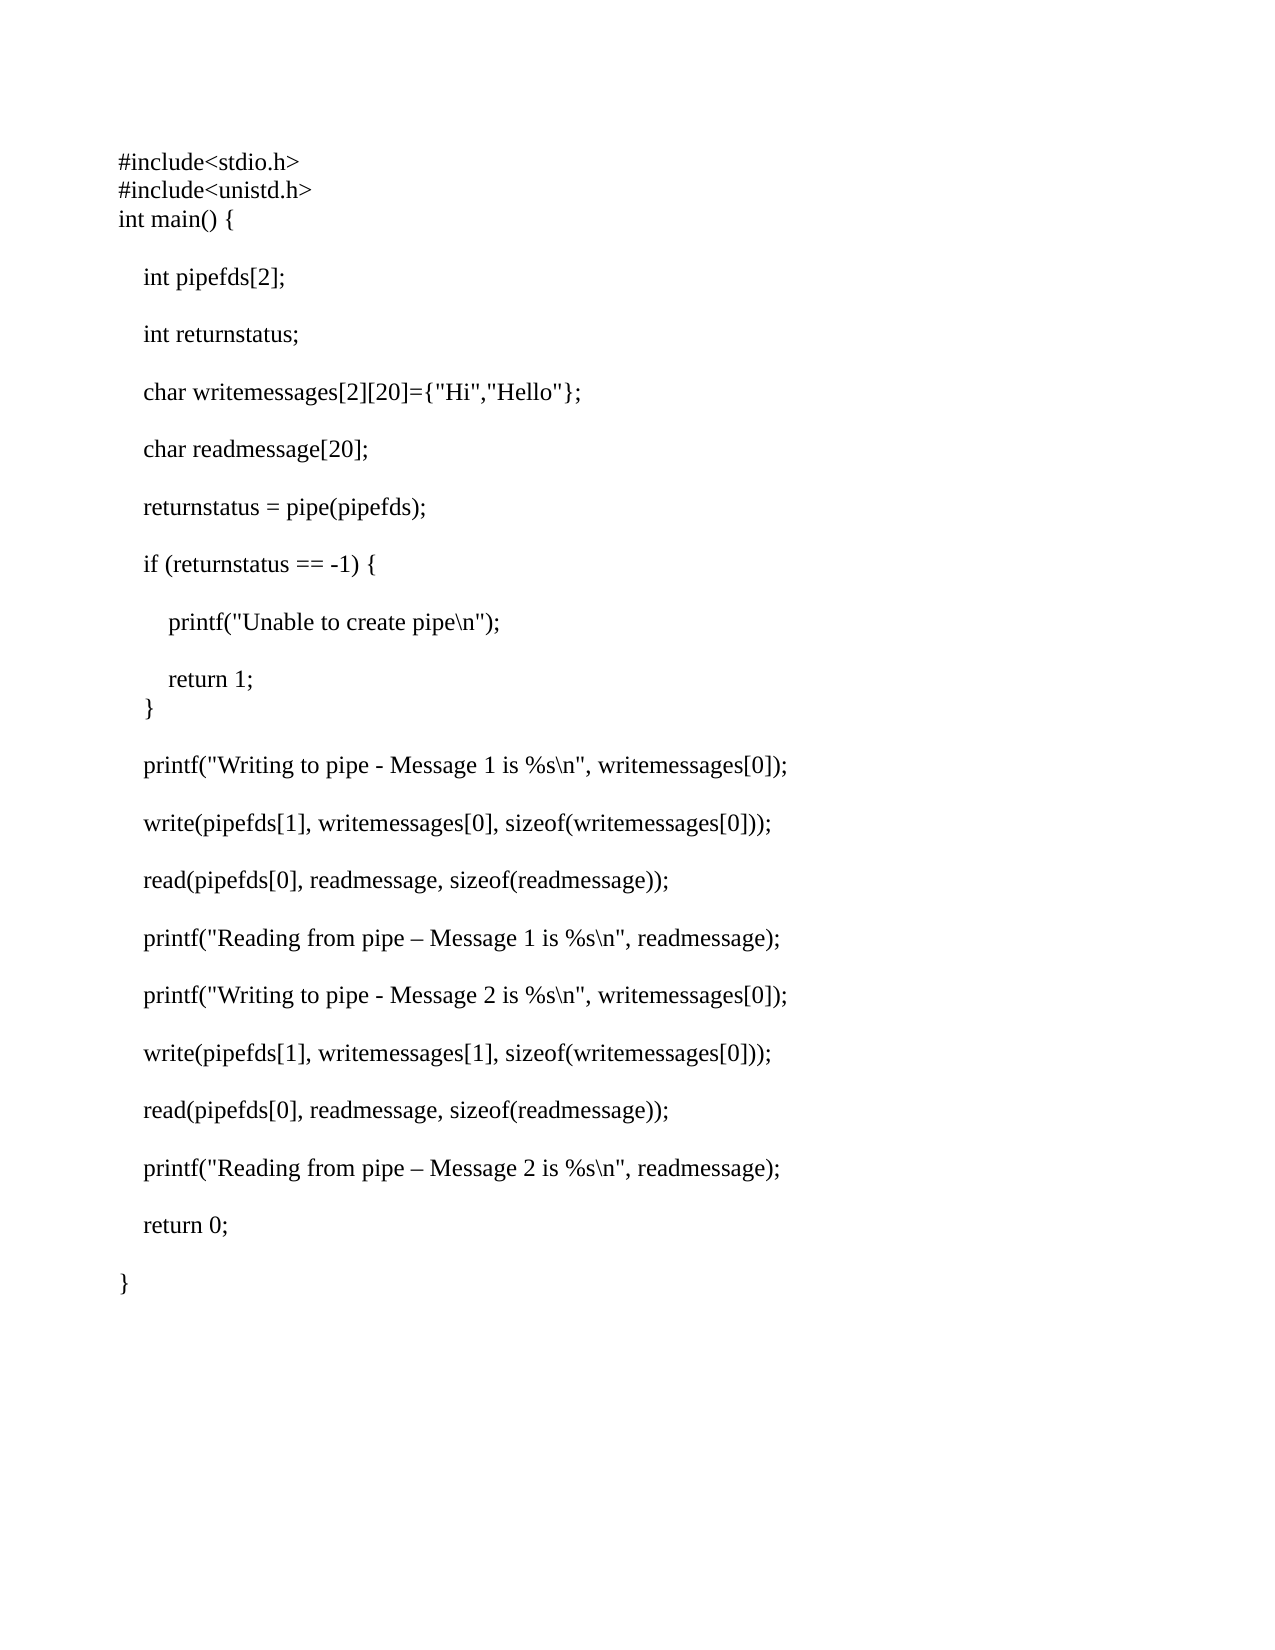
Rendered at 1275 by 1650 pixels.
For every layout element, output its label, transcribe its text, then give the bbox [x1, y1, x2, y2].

text return 0; [118, 1182, 1157, 1239]
text } [118, 1239, 1157, 1297]
text if (returnstatus == -1) { [118, 521, 1157, 578]
text return 1; } printf("Writing to pipe - Message 1 is %s\n", writemessages[0]); [118, 636, 1157, 779]
text printf("Reading from pipe – Message 1 is %s\n", readmessage); [118, 894, 1157, 952]
text printf("Unable to create pipe\n"); [118, 578, 1157, 636]
text int pipefds[2]; [118, 233, 1157, 291]
text int returnstatus; [118, 291, 1157, 348]
text printf("Writing to pipe - Message 2 is %s\n", writemessages[0]); [118, 952, 1157, 1009]
text returnstatus = pipe(pipefds); [118, 463, 1157, 521]
text char writemessages[2][20]={"Hi","Hello"}; [118, 348, 1157, 406]
text read(pipefds[0], readmessage, sizeof(readmessage)); [118, 837, 1157, 894]
text read(pipefds[0], readmessage, sizeof(readmessage)); [118, 1067, 1157, 1124]
text write(pipefds[1], writemessages[0], sizeof(writemessages[0])); [118, 779, 1157, 837]
text write(pipefds[1], writemessages[1], sizeof(writemessages[0])); [118, 1009, 1157, 1067]
text #include<stdio.h> #include<unistd.h> int main() { [118, 147, 1157, 233]
text char readmessage[20]; [118, 406, 1157, 463]
text printf("Reading from pipe – Message 2 is %s\n", readmessage); [118, 1124, 1157, 1182]
